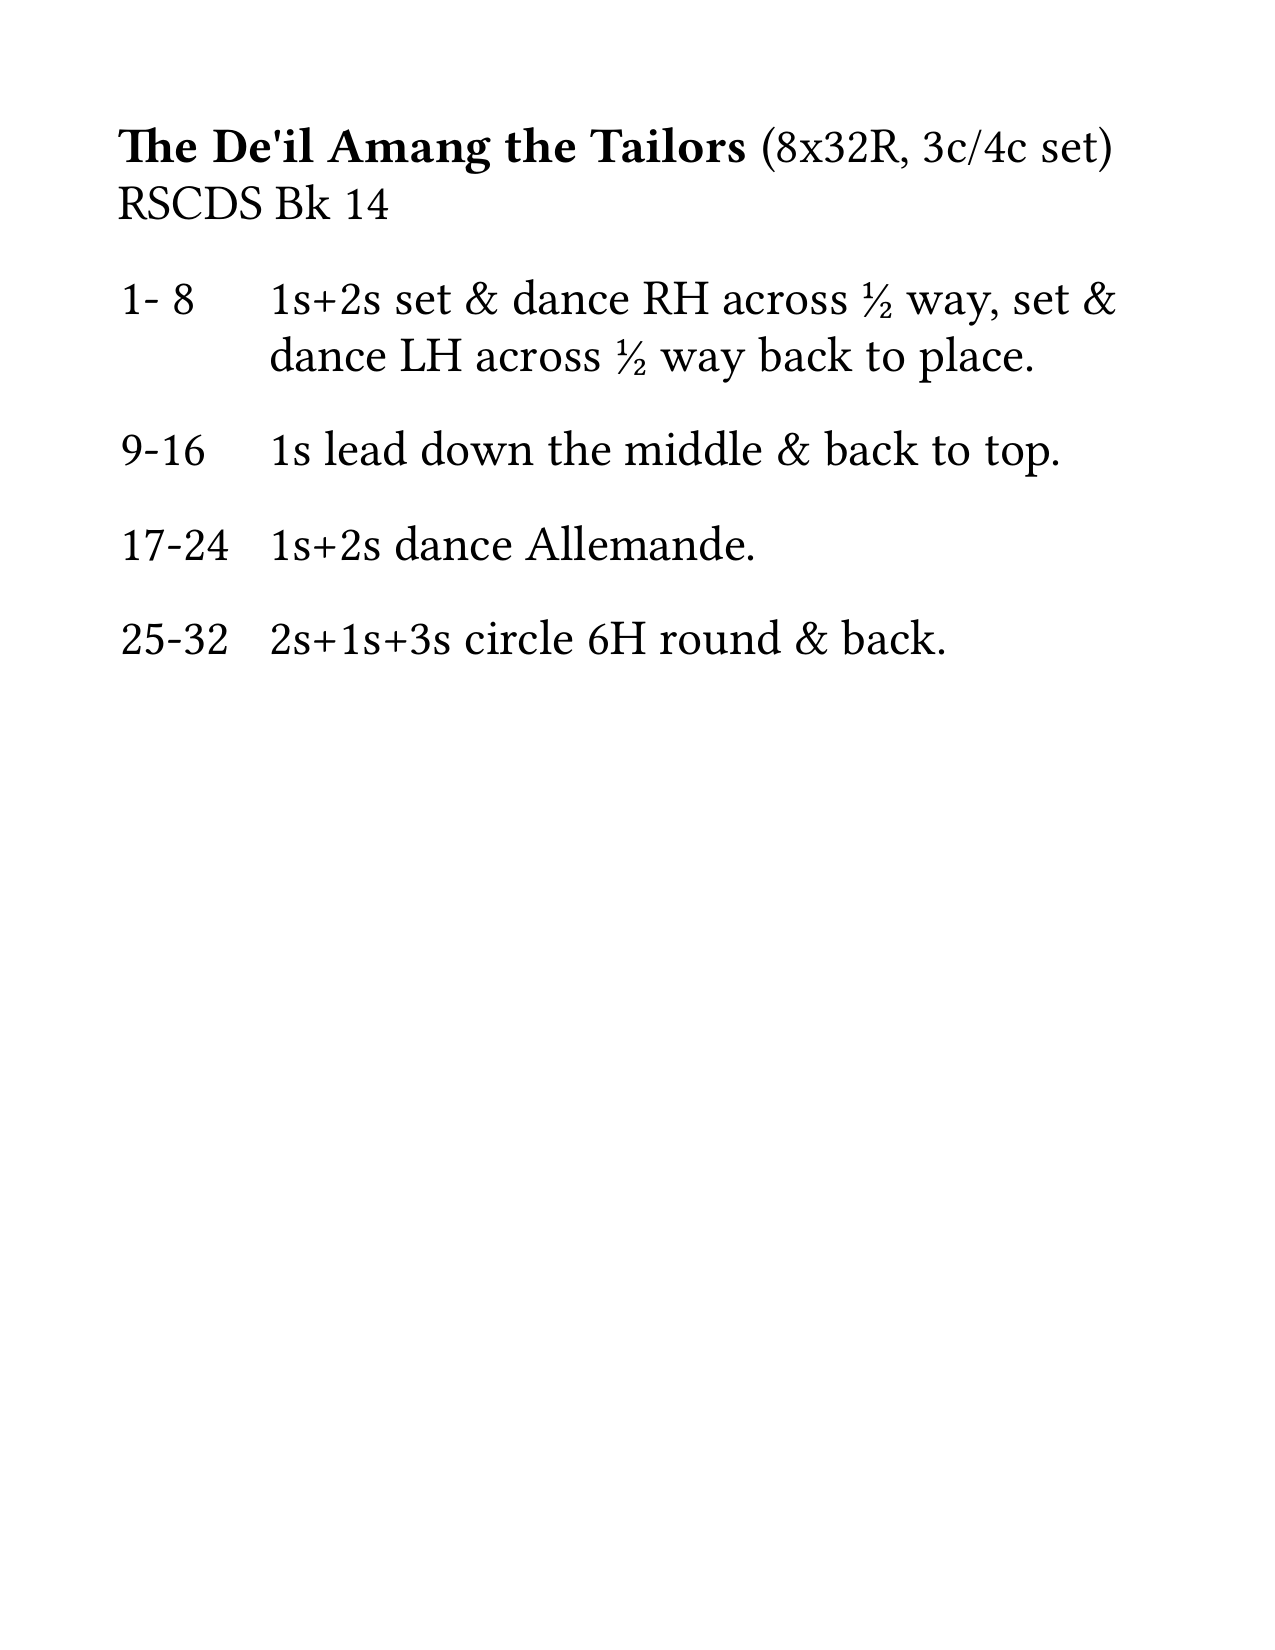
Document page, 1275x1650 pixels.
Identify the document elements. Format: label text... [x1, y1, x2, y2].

text 9-16 1s lead down the middle & back to top. [120, 421, 1157, 478]
text 1- 8 1s+2s set & dance RH across ½ way, set & dance LH across ½ way back to place. [120, 269, 1157, 383]
text 17-24 1s+2s dance Allemande. [120, 516, 1157, 572]
text 25-32 2s+1s+3s circle 6H round & back. [120, 610, 1157, 667]
text The De'il Amang the Tailors (8x32R, 3c/4c set) RSCDS Bk 14 [118, 118, 1157, 232]
